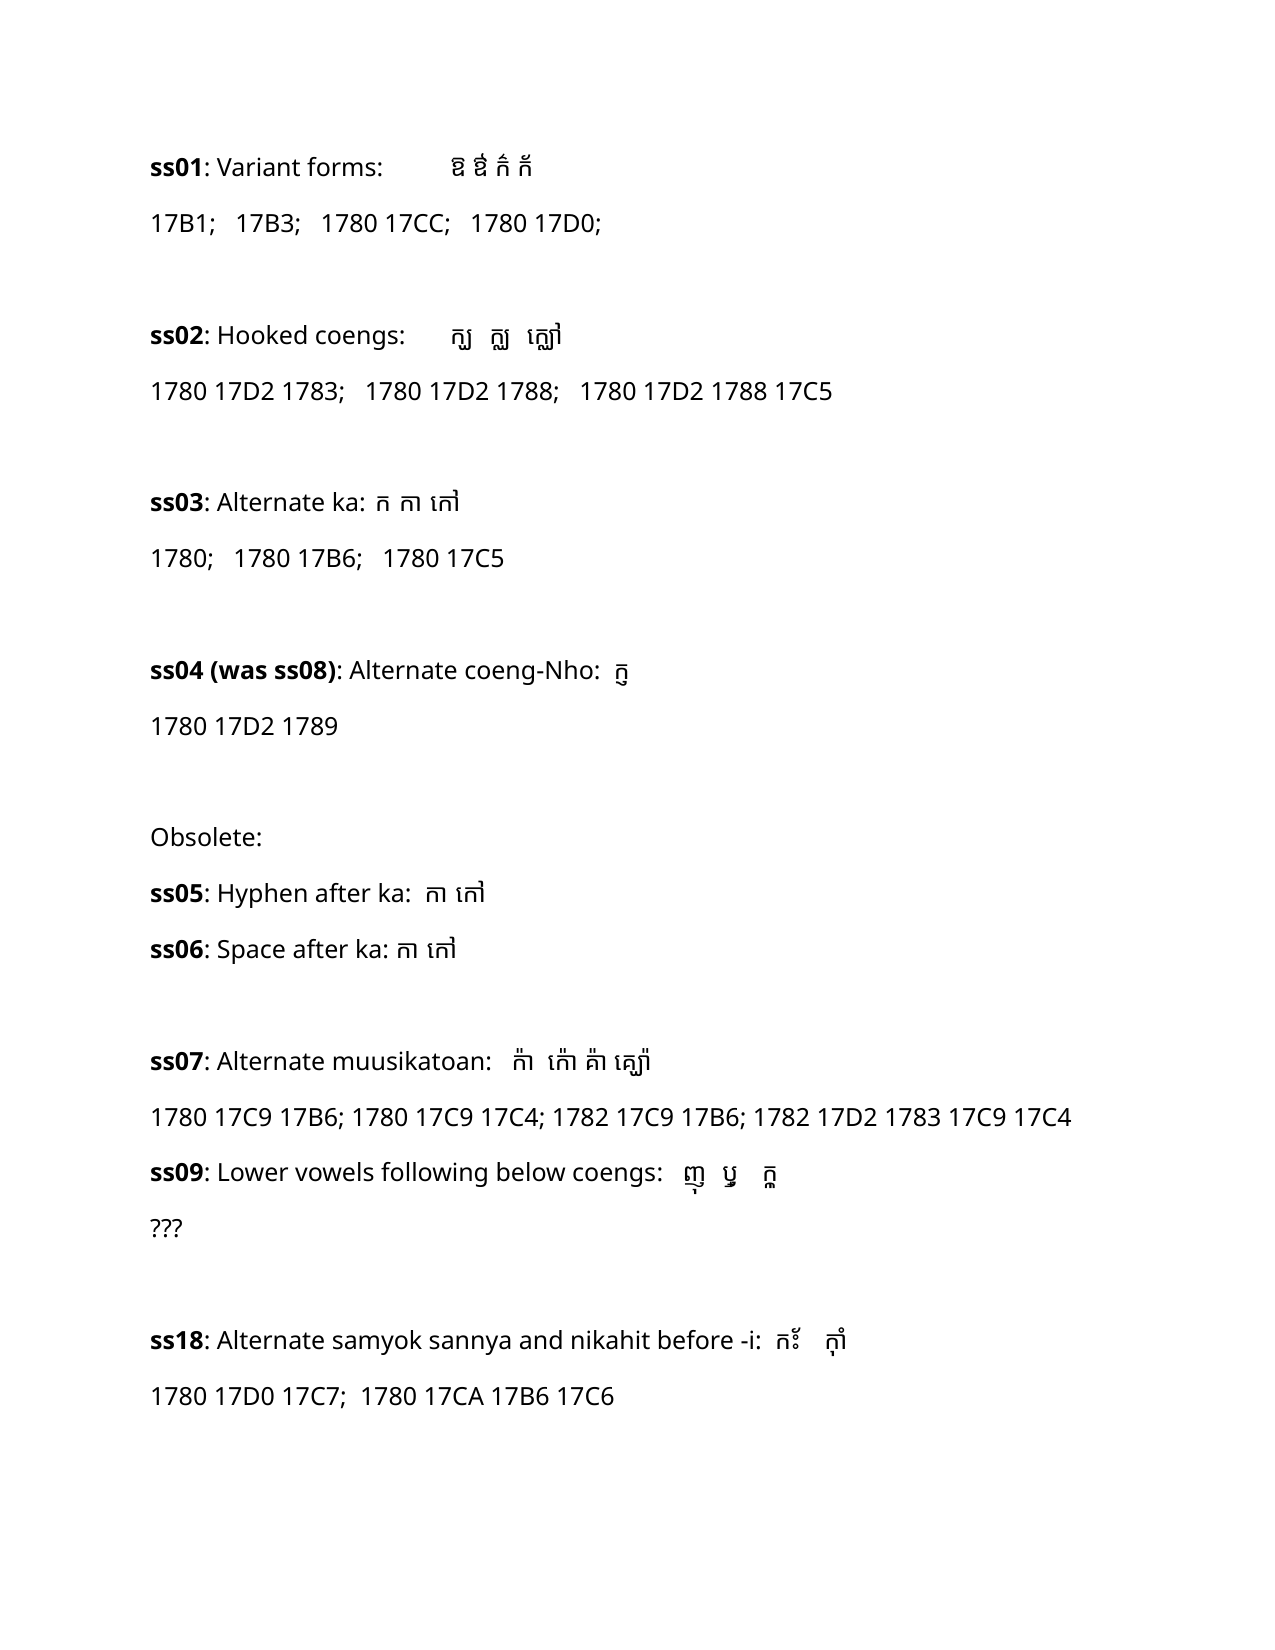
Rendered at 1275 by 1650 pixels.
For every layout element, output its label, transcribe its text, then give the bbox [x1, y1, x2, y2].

text ss05: Hyphen after ka: កា កៅ [150, 876, 1125, 910]
text ss01: Variant forms: ឱ ឳ ក៌ ក័ [150, 150, 1125, 184]
text ss09: Lower vowels following below coengs: ញុ ឫ្ កុ្ក [150, 1155, 1125, 1189]
text ss18: Alternate samyok sannya and nikahit before -i: ក័ះ ក៊ាំ [150, 1322, 1125, 1357]
text 1780 17D2 1783; 1780 17D2 1788; 1780 17D2 1788 17C5 [150, 373, 1125, 407]
text ??? [150, 1211, 1125, 1245]
text 1780 17C9 17B6; 1780 17C9 17C4; 1782 17C9 17B6; 1782 17D2 1783 17C9 17C4 [150, 1099, 1125, 1133]
text Obsolete: [150, 820, 1125, 854]
text ss02: Hooked coengs: ក្ឃ ក្ឈ ក្ឈៅ [150, 317, 1125, 352]
text ss03: Alternate ka: ក កា កៅ [150, 485, 1125, 519]
text ss04 (was ss08): Alternate coeng-Nho: ក្ញ [150, 652, 1125, 687]
text ss06: Space after ka: កា កៅ [150, 932, 1125, 966]
text 1780 17D2 1789 [150, 708, 1125, 742]
text 1780 17D0 17C7; 1780 17CA 17B6 17C6 [150, 1378, 1125, 1412]
text 17B1; 17B3; 1780 17CC; 1780 17D0; [150, 206, 1125, 240]
text ss07: Alternate muusikatoan: ក៉ា ក៉ោ គ៉ា គ្ឃ៉ោ [150, 1043, 1125, 1077]
text 1780; 1780 17B6; 1780 17C5 [150, 541, 1125, 575]
